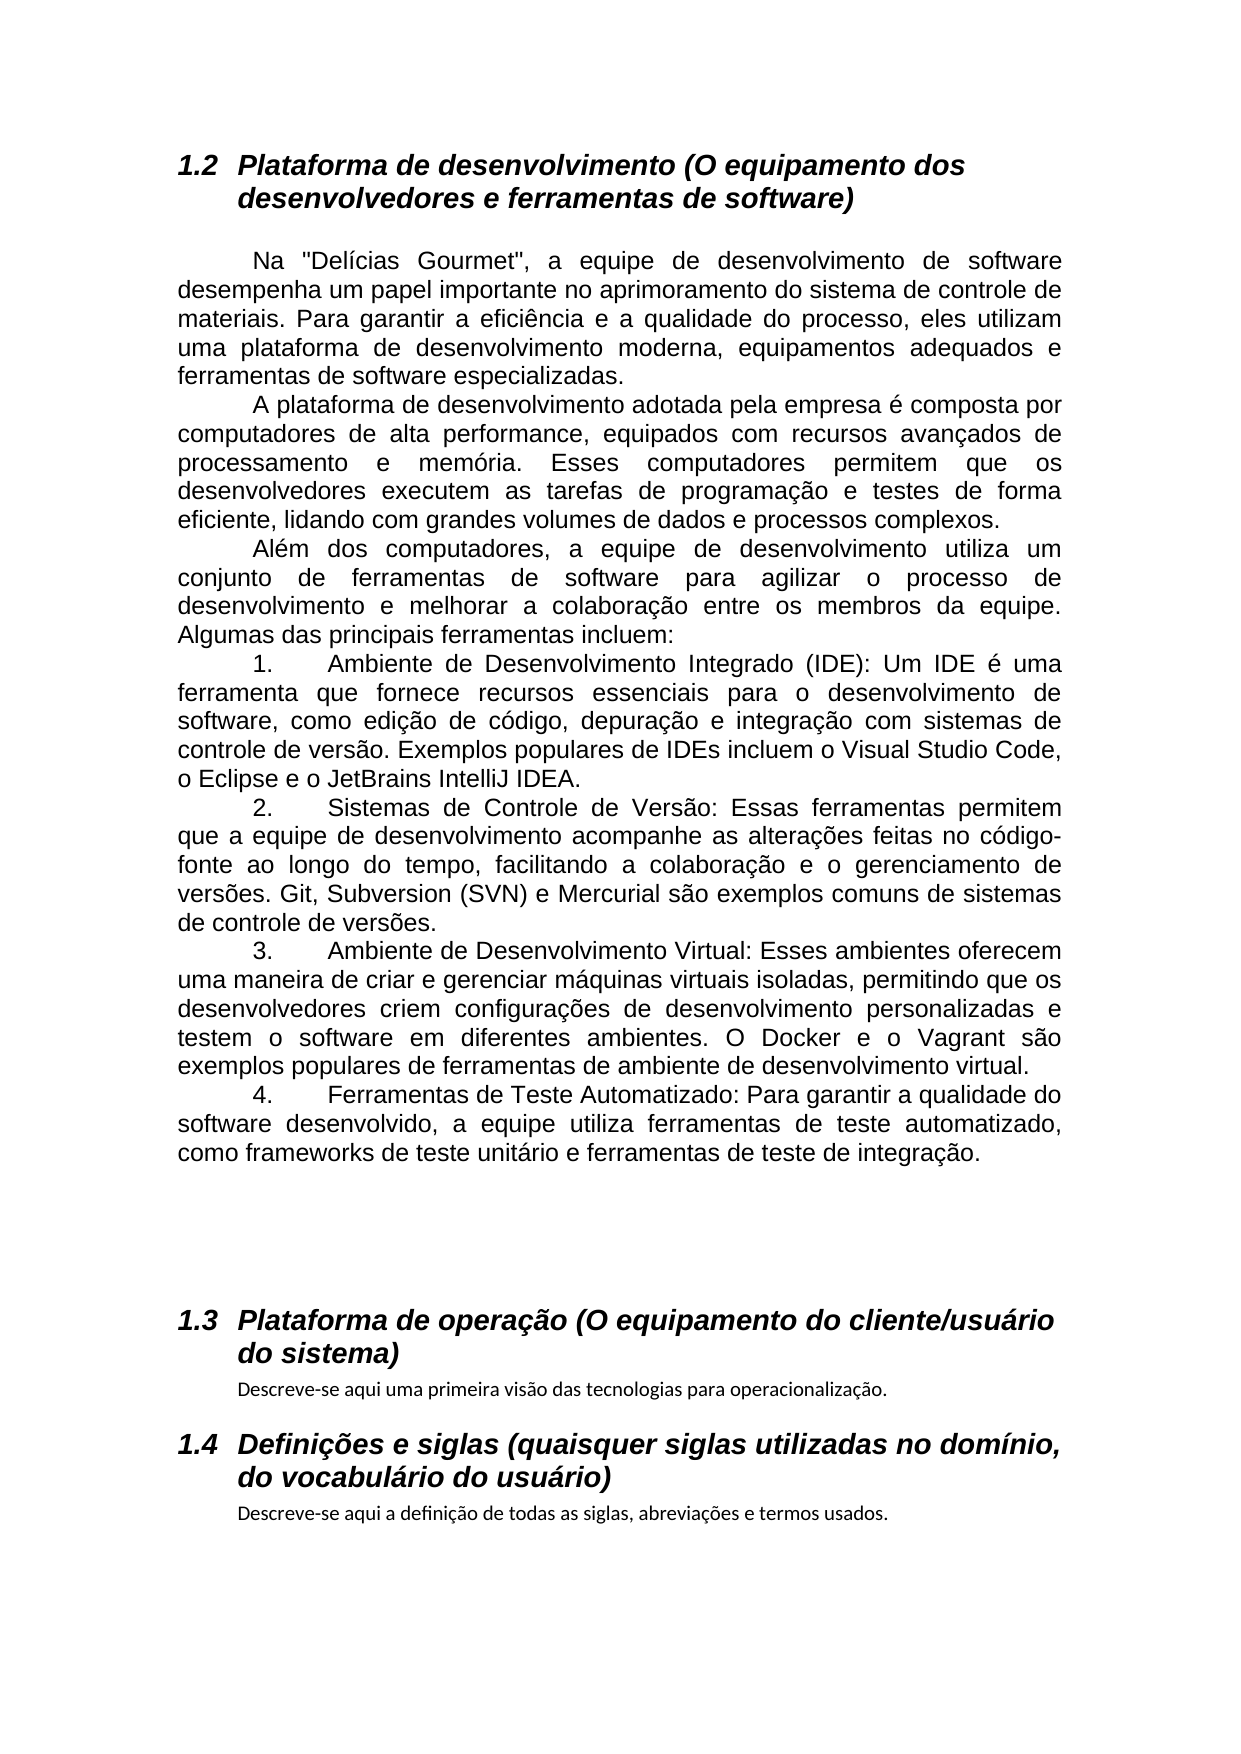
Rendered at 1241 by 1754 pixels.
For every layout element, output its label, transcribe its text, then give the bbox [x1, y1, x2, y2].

text Descreve-se aqui a definição de todas as siglas, abreviações e termos usados. [237, 1500, 1063, 1526]
text 3. Ambiente de Desenvolvimento Virtual: Esses ambientes oferecem uma maneira de criar e gerenciar máquinas virtuais isoladas, permitindo que os desenvolvedores criem configurações de desenvolvimento personalizadas e testem o software em diferentes ambientes. O Docker e o Vagrant são exemplos populares de ferramentas de ambiente de desenvolvimento virtual. [177, 936, 1063, 1080]
text Descreve-se aqui uma primeira visão das tecnologias para operacionalização. [177, 1376, 1063, 1402]
text A plataforma de desenvolvimento adotada pela empresa é composta por computadores de alta performance, equipados com recursos avançados de processamento e memória. Esses computadores permitem que os desenvolvedores executem as tarefas de programação e testes de forma eficiente, lidando com grandes volumes de dados e processos complexos. [177, 390, 1063, 534]
text Além dos computadores, a equipe de desenvolvimento utiliza um conjunto de ferramentas de software para agilizar o processo de desenvolvimento e melhorar a colaboração entre os membros da equipe. Algumas das principais ferramentas incluem: [177, 534, 1063, 649]
subtitle Definições e siglas (quaisquer siglas utilizadas no domínio, do vocabulário do usuário) [177, 1427, 1063, 1494]
subtitle Plataforma de desenvolvimento (O equipamento dos desenvolvedores e ferramentas de software) [177, 148, 1063, 215]
text 4. Ferramentas de Teste Automatizado: Para garantir a qualidade do software desenvolvido, a equipe utiliza ferramentas de teste automatizado, como frameworks de teste unitário e ferramentas de teste de integração. [177, 1080, 1063, 1166]
text 2. Sistemas de Controle de Versão: Essas ferramentas permitem que a equipe de desenvolvimento acompanhe as alterações feitas no código-fonte ao longo do tempo, facilitando a colaboração e o gerenciamento de versões. Git, Subversion (SVN) e Mercurial são exemplos comuns de sistemas de controle de versões. [177, 793, 1063, 936]
subtitle Plataforma de operação (O equipamento do cliente/usuário do sistema) [177, 1303, 1063, 1370]
text 1. Ambiente de Desenvolvimento Integrado (IDE): Um IDE é uma ferramenta que fornece recursos essenciais para o desenvolvimento de software, como edição de código, depuração e integração com sistemas de controle de versão. Exemplos populares de IDEs incluem o Visual Studio Code, o Eclipse e o JetBrains IntelliJ IDEA. [177, 649, 1063, 793]
text Na "Delícias Gourmet", a equipe de desenvolvimento de software desempenha um papel importante no aprimoramento do sistema de controle de materiais. Para garantir a eficiência e a qualidade do processo, eles utilizam uma plataforma de desenvolvimento moderna, equipamentos adequados e ferramentas de software especializadas. [177, 246, 1063, 390]
